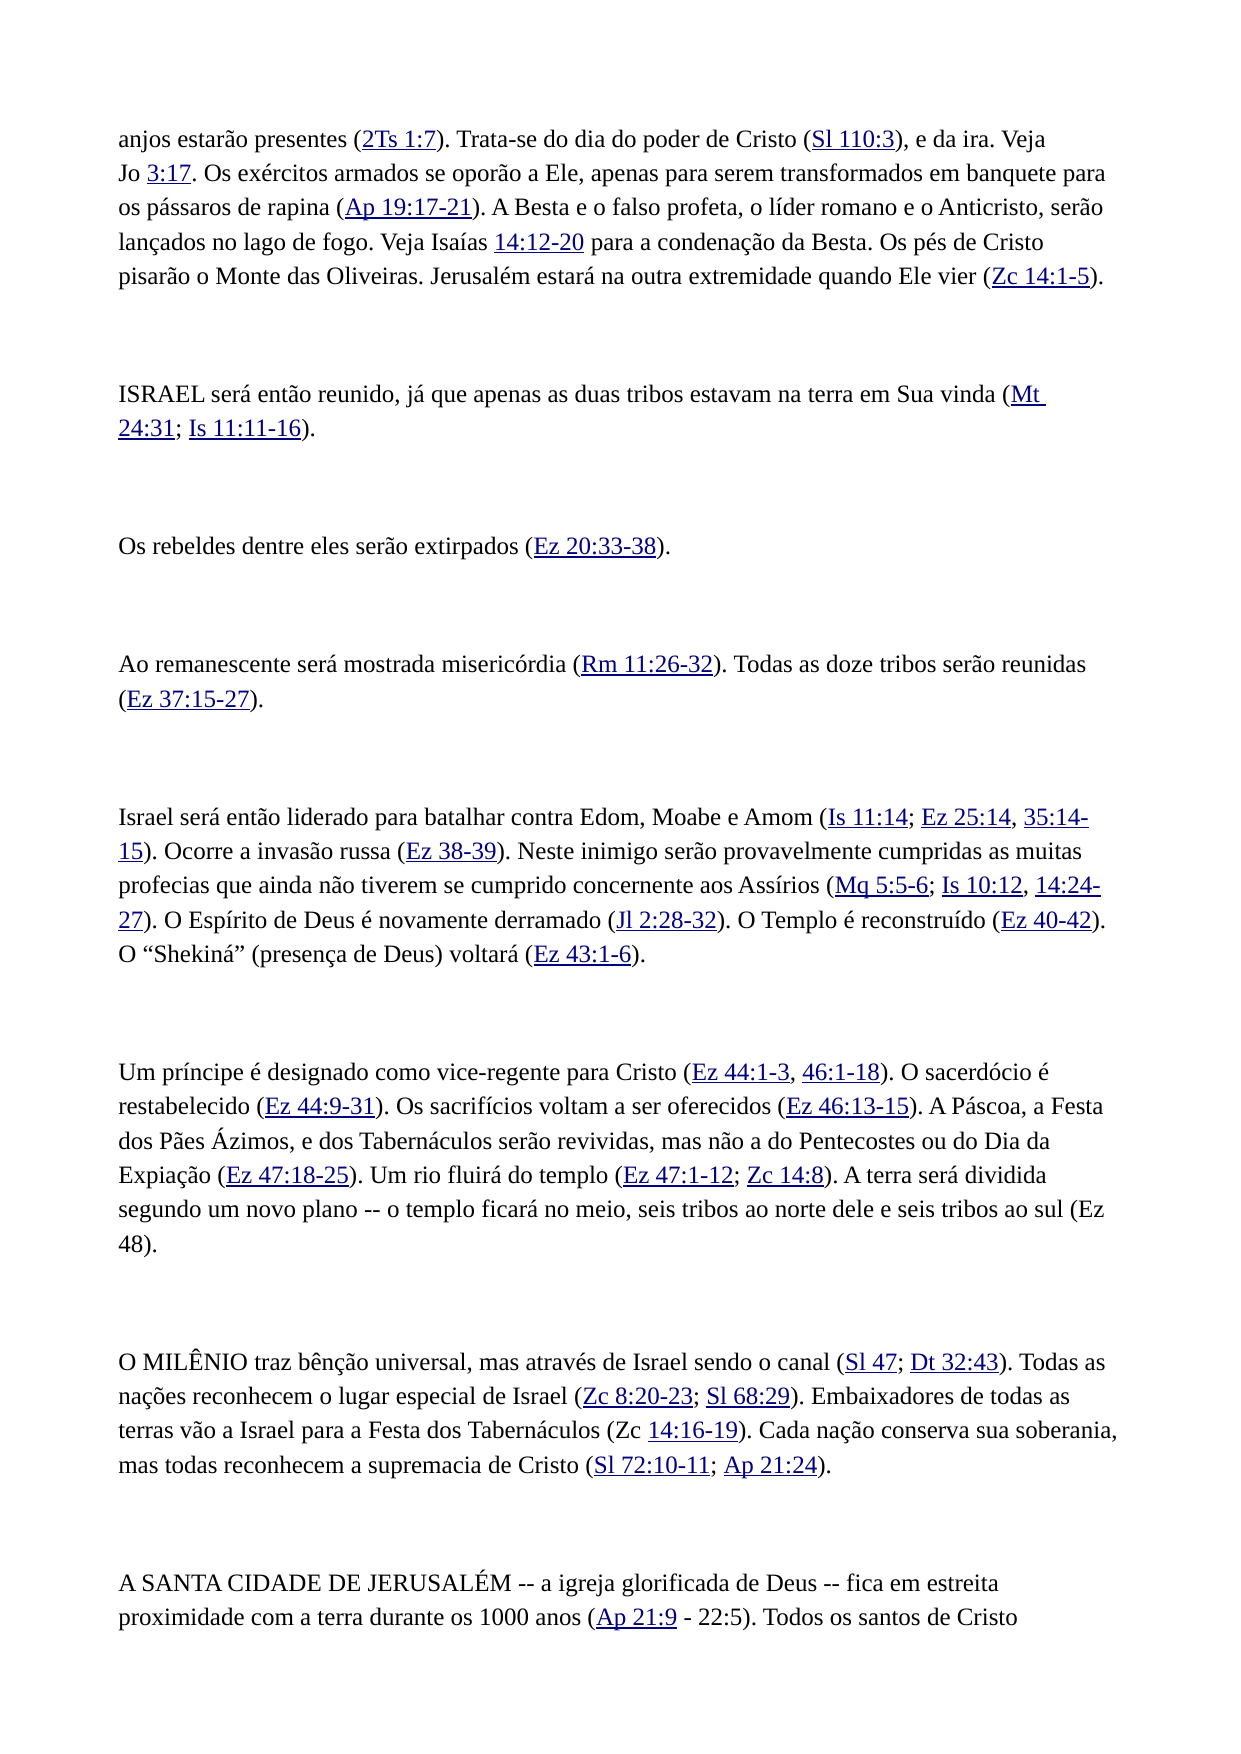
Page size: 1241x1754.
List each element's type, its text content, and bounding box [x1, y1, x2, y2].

text Israel será então liderado para batalhar contra Edom, Moabe e Amom (Is 11:14; Ez 25:14, 35:14-15). Ocorre a invasão russa (Ez 38-39). Neste inimigo serão provavelmente cumpridas as muitas profecias que ainda não tiverem se cumprido concernente aos Assírios (Mq 5:5-6; Is 10:12, 14:24-27). O Espírito de Deus é novamente derramado (Jl 2:28-32). O Templo é reconstruído (Ez 40-42). O “Shekiná” (presença de Deus) voltará (Ez 43:1-6). [118, 762, 1122, 1002]
text A SANTA CIDADE DE JERUSALÉM -- a igreja glorificada de Deus -- fica em estreita proximidade com a terra durante os 1000 anos (Ap 21:9 - 22:5). Todos os santos de Cristo [118, 1528, 1122, 1631]
text Os rebeldes dentre eles serão extirpados (Ez 20:33-38). [118, 491, 1122, 594]
text ISRAEL será então reunido, já que apenas as duas tribos estavam na terra em Sua vinda (Mt 24:31; Is 11:11-16). [118, 339, 1122, 477]
text anjos estarão presentes (2Ts 1:7). Trata-se do dia do poder de Cristo (Sl 110:3), e da ira. Veja Jo 3:17. Os exércitos armados se oporão a Ele, apenas para serem transformados em banquete para os pássaros de rapina (Ap 19:17-21). A Besta e o falso profeta, o líder romano e o Anticristo, serão lançados no lago de fogo. Veja Isaías 14:12-20 para a condenação da Besta. Os pés de Cristo pisarão o Monte das Oliveiras. Jerusalém estará na outra extremidade quando Ele vier (Zc 14:1-5). [118, 118, 1122, 324]
text O MILÊNIO traz bênção universal, mas através de Israel sendo o canal (Sl 47; Dt 32:43). Todas as nações reconhecem o lugar especial de Israel (Zc 8:20-23; Sl 68:29). Embaixadores de todas as terras vão a Israel para a Festa dos Tabernáculos (Zc 14:16-19). Cada nação conserva sua soberania, mas todas reconhecem a supremacia de Cristo (Sl 72:10-11; Ap 21:24). [118, 1307, 1122, 1513]
text Ao remanescente será mostrada misericórdia (Rm 11:26-32). Todas as doze tribos serão reunidas (Ez 37:15-27). [118, 609, 1122, 747]
text Um príncipe é designado como vice-regente para Cristo (Ez 44:1-3, 46:1-18). O sacerdócio é restabelecido (Ez 44:9-31). Os sacrifícios voltam a ser oferecidos (Ez 46:13-15). A Páscoa, a Festa dos Pães Ázimos, e dos Tabernáculos serão revividas, mas não a do Pentecostes ou do Dia da Expiação (Ez 47:18-25). Um rio fluirá do templo (Ez 47:1-12; Zc 14:8). A terra será dividida segundo um novo plano -- o templo ficará no meio, seis tribos ao norte dele e seis tribos ao sul (Ez 48). [118, 1017, 1122, 1292]
